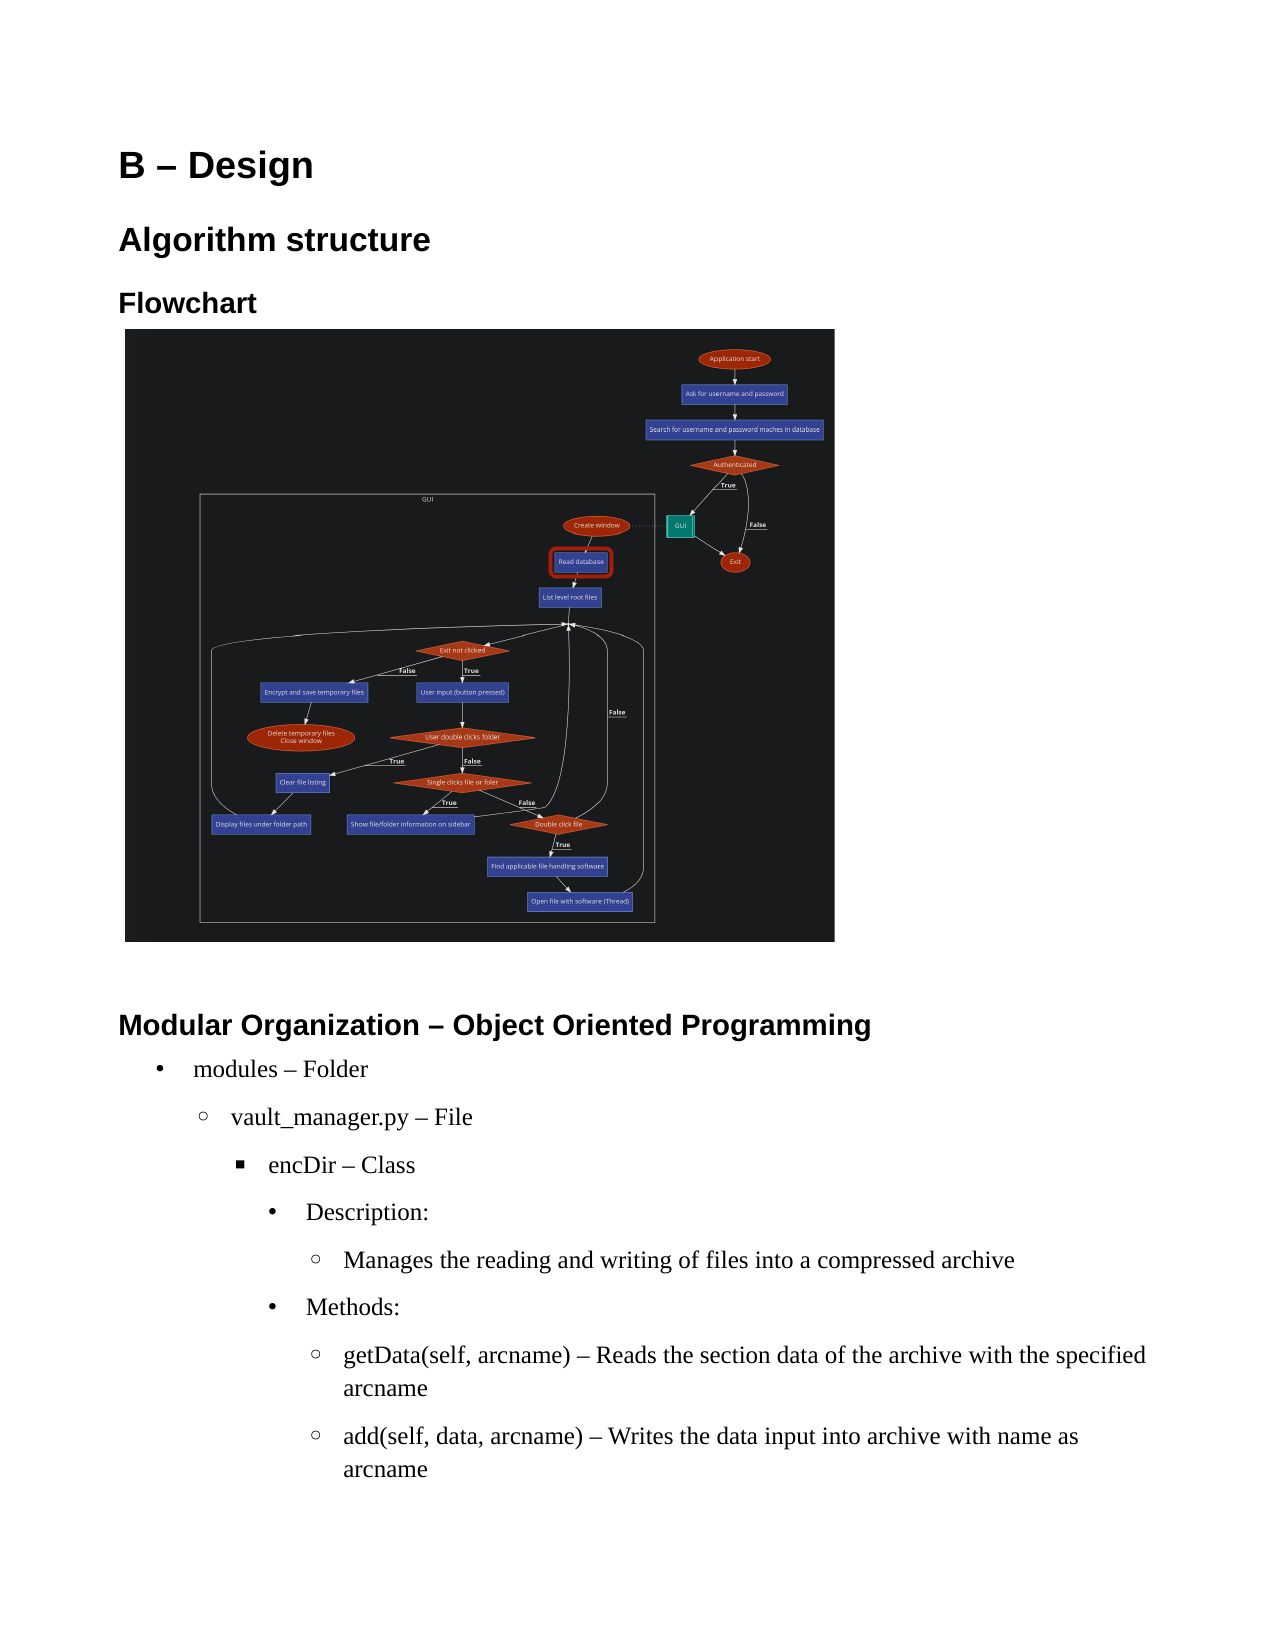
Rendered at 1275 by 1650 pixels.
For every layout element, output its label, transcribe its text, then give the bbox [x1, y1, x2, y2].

subtitle B – Design [118, 143, 1157, 187]
list Manages the reading and writing of files into a compressed archive [306, 1245, 1157, 1274]
list Methods: [268, 1292, 1157, 1321]
list modules – Folder [156, 1054, 1157, 1083]
list encDir – Class [231, 1150, 1157, 1178]
list getData(self, arcname) – Reads the section data of the archive with the specified arcname [306, 1340, 1157, 1402]
subtitle Flowchart [118, 286, 1157, 319]
subtitle Modular Organization – Object Oriented Programming [118, 1008, 1157, 1042]
list vault_manager.py – File [193, 1102, 1157, 1131]
list add(self, data, arcname) – Writes the data input into archive with name as arcname [306, 1421, 1157, 1482]
list Description: [268, 1197, 1157, 1226]
subtitle Algorithm structure [118, 220, 1157, 259]
picture [125, 329, 835, 942]
